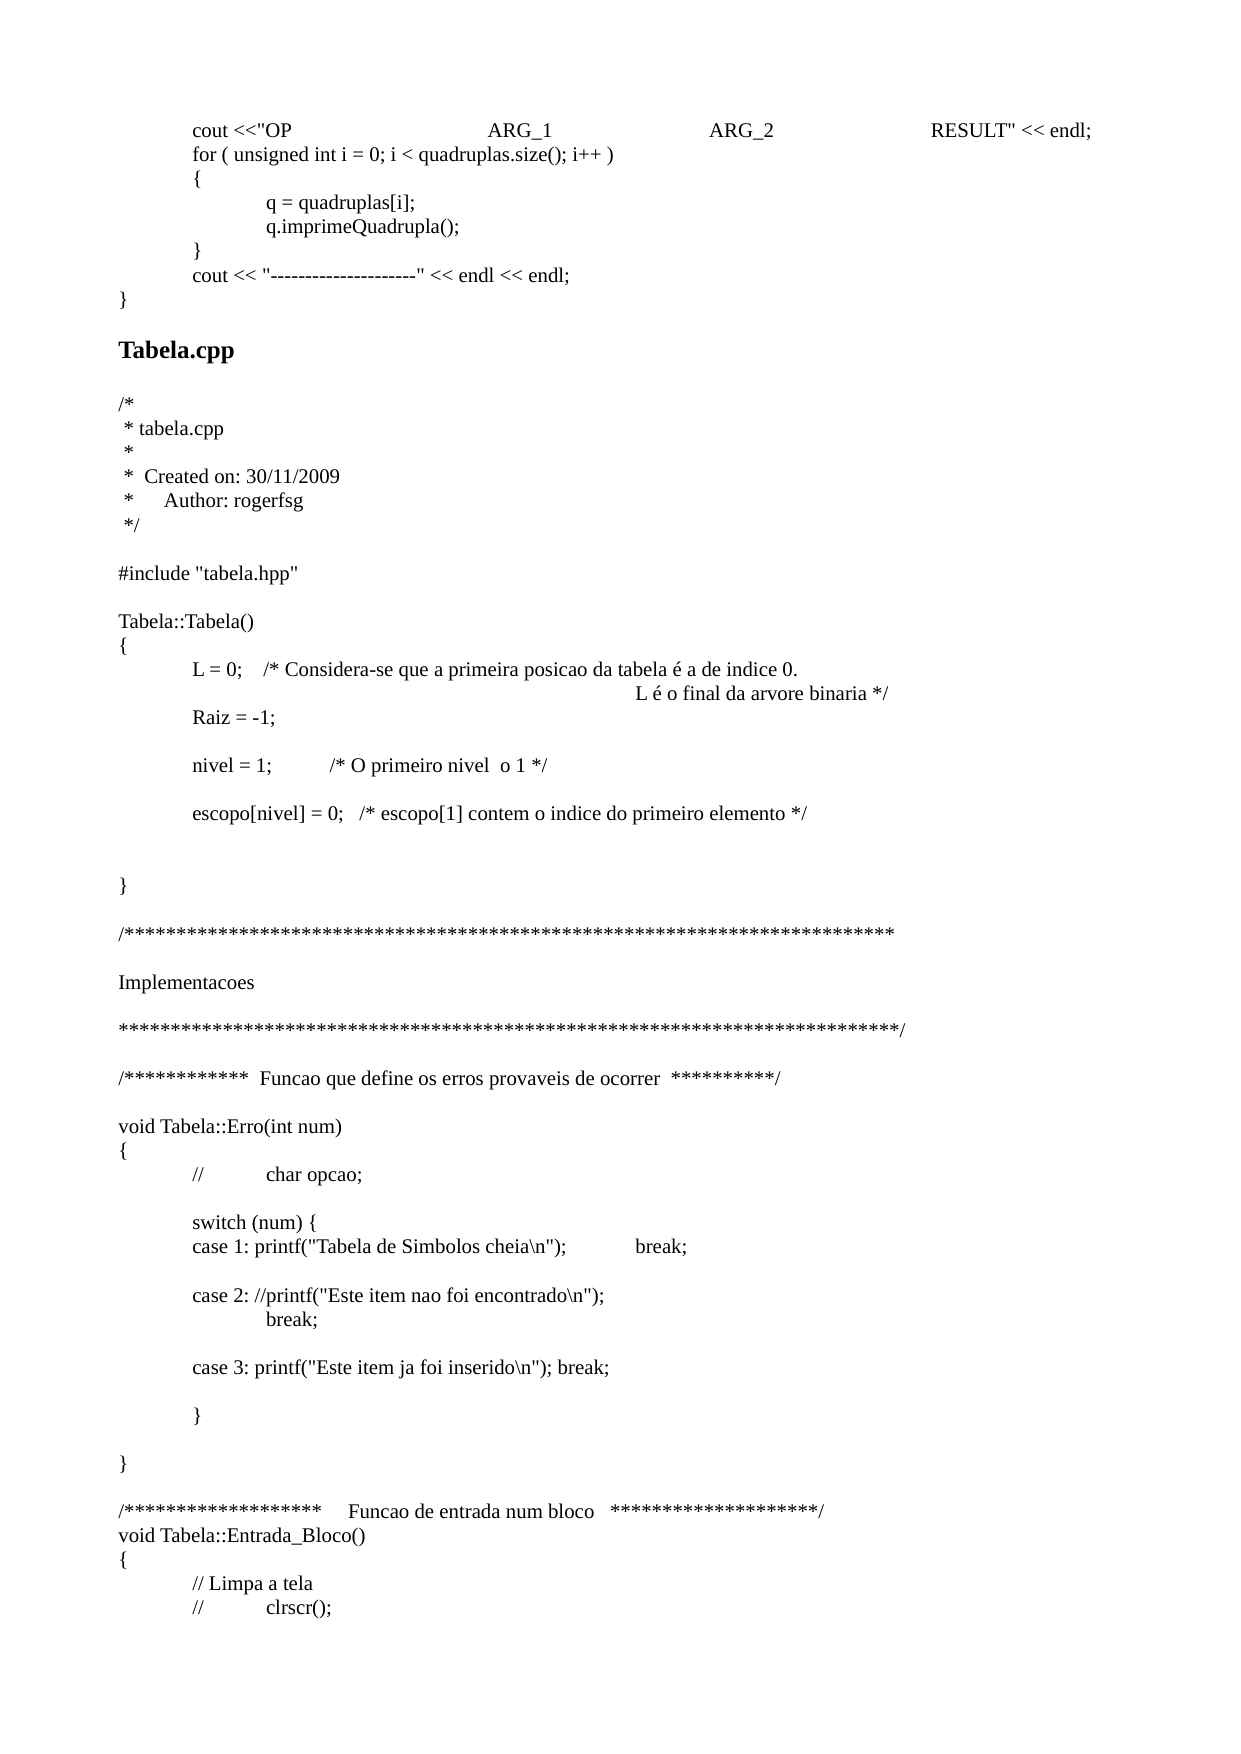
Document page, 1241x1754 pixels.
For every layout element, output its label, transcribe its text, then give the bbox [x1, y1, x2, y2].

text * tabela.cpp [118, 416, 1122, 440]
text case 1: printf("Tabela de Simbolos cheia\n"); break; [118, 1234, 1122, 1258]
text // char opcao; [118, 1162, 1122, 1186]
text #include "tabela.hpp" [118, 561, 1122, 585]
text q = quadruplas[i]; [118, 190, 1122, 214]
text /************ Funcao que define os erros provaveis de ocorrer **********/ [118, 1066, 1122, 1090]
text void Tabela::Erro(int num) [118, 1114, 1122, 1138]
text q.imprimeQuadrupla(); [118, 214, 1122, 238]
text } [118, 1403, 1122, 1427]
text { [118, 633, 1122, 657]
text L é o final da arvore binaria */ [118, 681, 1122, 705]
text case 2: //printf("Este item nao foi encontrado\n"); [118, 1282, 1122, 1307]
text } [118, 1451, 1122, 1475]
text L = 0; /* Considera-se que a primeira posicao da tabela é a de indice 0. [118, 657, 1122, 681]
text /* [118, 392, 1122, 416]
text // clrscr(); [118, 1595, 1122, 1619]
text cout << "---------------------" << endl << endl; [118, 262, 1122, 287]
text for ( unsigned int i = 0; i < quadruplas.size(); i++ ) [118, 142, 1122, 166]
text // Limpa a tela [118, 1571, 1122, 1595]
text switch (num) { [118, 1210, 1122, 1234]
text } [118, 287, 1122, 311]
text Tabela.cpp [118, 335, 1122, 363]
text void Tabela::Entrada_Bloco() [118, 1523, 1122, 1547]
text case 3: printf("Este item ja foi inserido\n"); break; [118, 1355, 1122, 1379]
text break; [118, 1307, 1122, 1331]
text escopo[nivel] = 0; /* escopo[1] contem o indice do primeiro elemento */ [118, 801, 1122, 825]
text { [118, 166, 1122, 190]
text { [118, 1547, 1122, 1571]
text ***************************************************************************/ [118, 1018, 1122, 1042]
text } [118, 238, 1122, 262]
text Implementacoes [118, 970, 1122, 994]
text Raiz = -1; [118, 705, 1122, 729]
text cout <<"OP ARG_1 ARG_2 RESULT" << endl; [118, 118, 1122, 142]
text { [118, 1138, 1122, 1162]
text * Author: rogerfsg [118, 488, 1122, 512]
text */ [118, 512, 1122, 537]
text /************************************************************************** [118, 922, 1122, 946]
text * [118, 440, 1122, 464]
text nivel = 1; /* O primeiro nivel  o 1 */ [118, 753, 1122, 777]
text /******************* Funcao de entrada num bloco ********************/ [118, 1499, 1122, 1523]
text Tabela::Tabela() [118, 609, 1122, 633]
text } [118, 873, 1122, 897]
text * Created on: 30/11/2009 [118, 464, 1122, 488]
